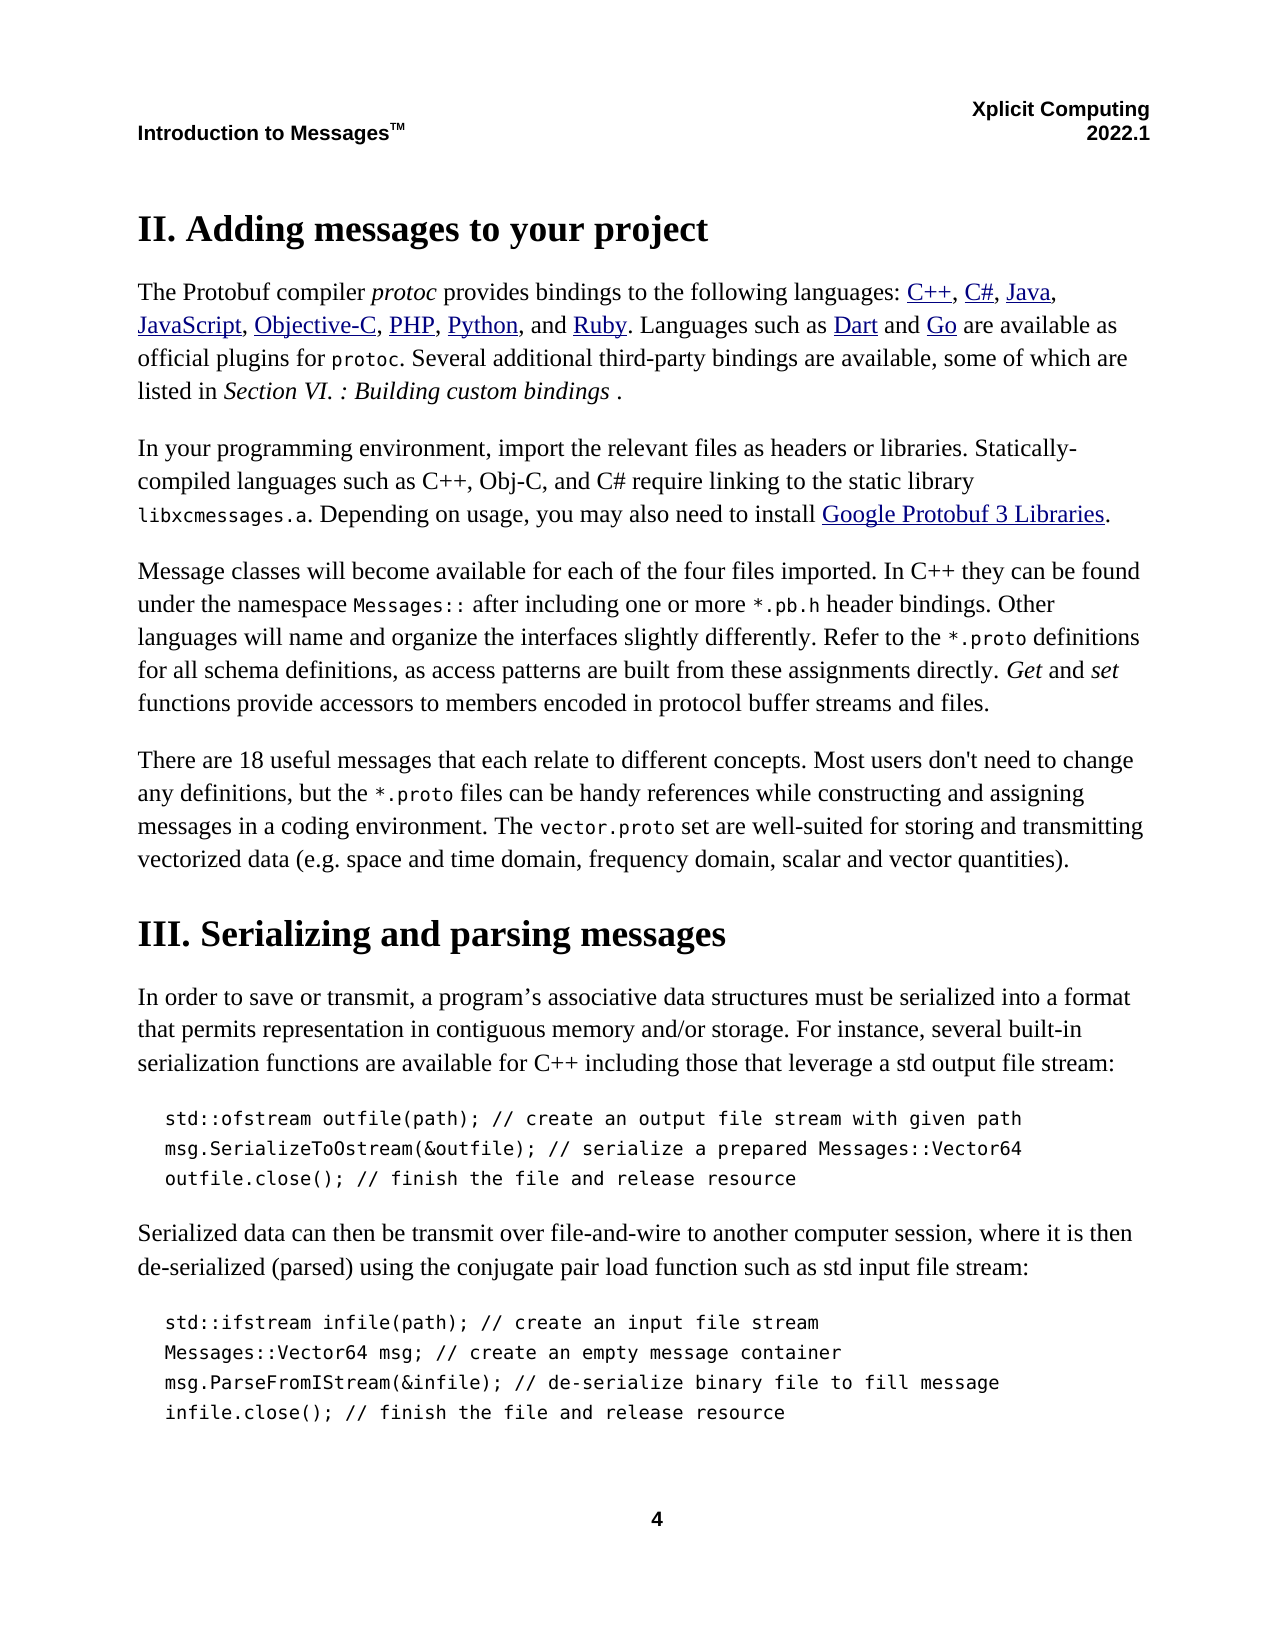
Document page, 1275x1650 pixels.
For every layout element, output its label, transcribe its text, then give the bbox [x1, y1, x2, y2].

text infile.close(); // finish the file and release resource [164, 1396, 1150, 1426]
text outfile.close(); // finish the file and release resource [164, 1162, 1150, 1192]
text The Protobuf compiler protoc provides bindings to the following languages: C++, C#, Java, JavaScript, Objective-C, PHP, Python, and Ruby. Languages such as Dart and Go are available as official plugins for protoc. Several additional third-party bindings are available, some of which are listed in Section VI: Building custom bindings . [137, 277, 1150, 404]
text msg.ParseFromIStream(&infile); // de-serialize binary file to fill message [164, 1366, 1150, 1396]
text Message classes will become available for each of the four files imported. In C++ they can be found under the namespace Messages:: after including one or more *.pb.h header bindings. Other languages will name and organize the interfaces slightly differently. Refer to the *.proto definitions for all schema definitions, as access patterns are built from these assignments directly. Get and set functions provide accessors to members encoded in protocol buffer streams and files. [137, 556, 1150, 717]
subtitle Serializing and parsing messages [137, 911, 1150, 954]
text Serialized data can then be transmit over file-and-wire to another computer session, where it is then de-serialized (parsed) using the conjugate pair load function such as std input file stream: [137, 1218, 1150, 1280]
text Messages::Vector64 msg; // create an empty message container [164, 1336, 1150, 1366]
subtitle Adding messages to your project [137, 206, 1150, 249]
text In order to save or transmit, a program’s associative data structures must be serialized into a format that permits representation in contiguous memory and/or storage. For instance, several built-in serialization functions are available for C++ including those that leverage a std output file stream: [137, 982, 1150, 1076]
text In your programming environment, import the relevant files as headers or libraries. Statically-compiled languages such as C++, Obj-C, and C# require linking to the static library libxcmessages.a. Depending on usage, you may also need to install Google Protobuf 3 Libraries. [137, 433, 1150, 528]
text std::ofstream outfile(path); // create an output file stream with given path [164, 1102, 1150, 1132]
text There are 18 useful messages that each relate to different concepts. Most users don't need to change any definitions, but the *.proto files can be handy references while constructing and assigning messages in a coding environment. The vector.proto set are well-suited for storing and transmitting vectorized data (e.g. space and time domain, frequency domain, scalar and vector quantities). [137, 745, 1150, 873]
text std::ifstream infile(path); // create an input file stream [164, 1306, 1150, 1336]
text msg.SerializeToOstream(&outfile); // serialize a prepared Messages::Vector64 [164, 1132, 1150, 1162]
